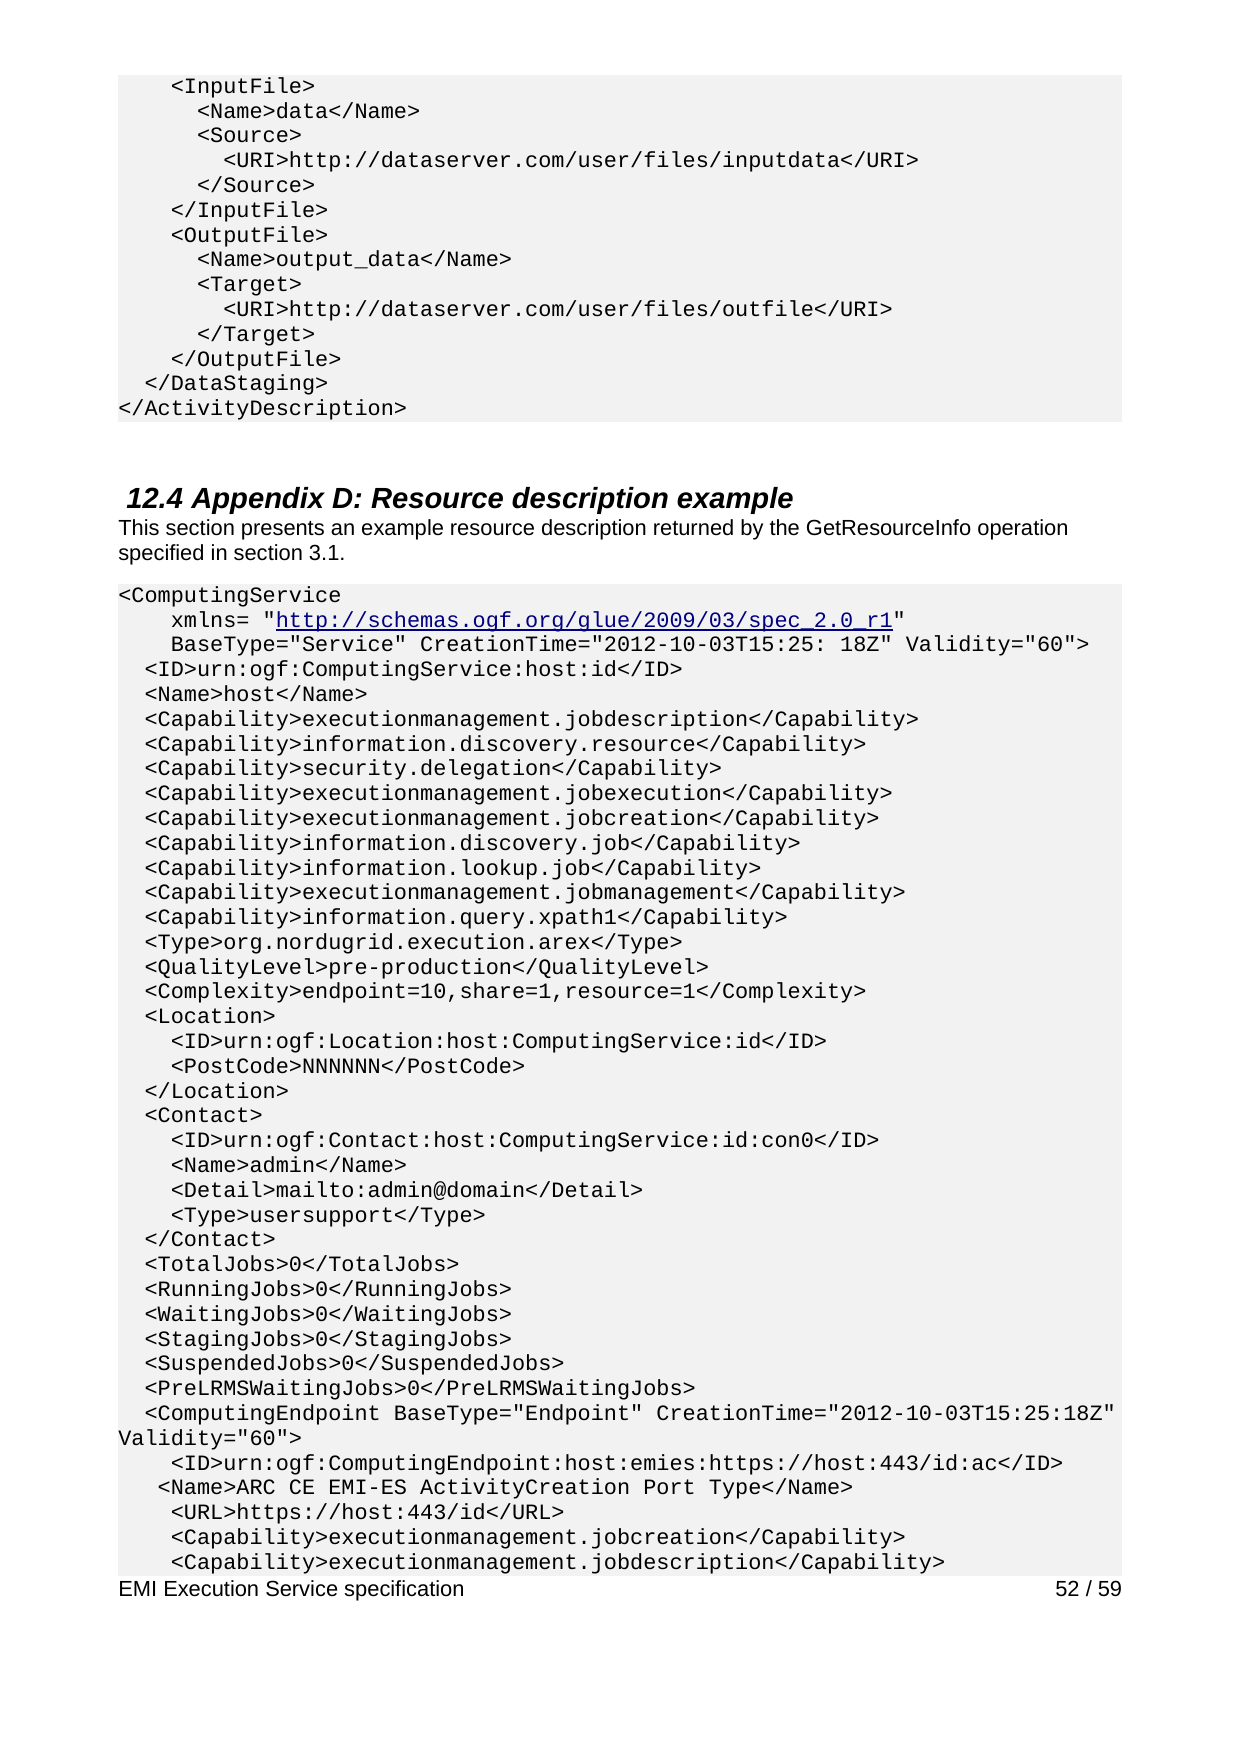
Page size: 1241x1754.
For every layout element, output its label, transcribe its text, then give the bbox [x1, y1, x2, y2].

text BaseType="Service" CreationTime="2012-10-03T15:25: 18Z" Validity="60"> [118, 633, 1122, 658]
text This section presents an example resource description returned by the GetResourceInfo operation specified in section 3.1. [118, 515, 1122, 565]
text <Capability>executionmanagement.jobcreation</Capability> [118, 807, 1122, 832]
text </ActivityDescription> [118, 397, 1122, 422]
text <PostCode>NNNNNN</PostCode> [118, 1055, 1122, 1080]
subtitle Appendix D: Resource description example [118, 481, 1122, 515]
text <Complexity>endpoint=10,share=1,resource=1</Complexity> [118, 981, 1122, 1005]
text <Capability>information.query.xpath1</Capability> [118, 906, 1122, 931]
text <TotalJobs>0</TotalJobs> [118, 1253, 1122, 1278]
text <OutputFile> [118, 224, 1122, 248]
text <RunningJobs>0</RunningJobs> [118, 1278, 1122, 1303]
text <Capability>security.delegation</Capability> [118, 757, 1122, 782]
text </InputFile> [118, 199, 1122, 224]
text <PreLRMSWaitingJobs>0</PreLRMSWaitingJobs> [118, 1377, 1122, 1402]
text <Capability>executionmanagement.jobcreation</Capability> [118, 1526, 1122, 1551]
text <Detail>mailto:admin@domain</Detail> [118, 1179, 1122, 1204]
text <ComputingEndpoint BaseType="Endpoint" CreationTime="2012-10-03T15:25:18Z" Validity="60"> [118, 1402, 1122, 1452]
text <ID>urn:ogf:Location:host:ComputingService:id</ID> [118, 1030, 1122, 1055]
text <InputFile> [118, 75, 1122, 100]
text <Source> [118, 124, 1122, 149]
text <Capability>information.discovery.resource</Capability> [118, 733, 1122, 757]
text <Name>host</Name> [118, 683, 1122, 708]
text </DataStaging> [118, 372, 1122, 397]
text <Capability>executionmanagement.jobmanagement</Capability> [118, 881, 1122, 906]
text </OutputFile> [118, 348, 1122, 372]
text </Target> [118, 323, 1122, 348]
text <Type>usersupport</Type> [118, 1204, 1122, 1228]
text <Type>org.nordugrid.execution.arex</Type> [118, 931, 1122, 956]
text xmlns= "http://schemas.ogf.org/glue/2009/03/spec_2.0_r1" [118, 609, 1122, 633]
text <Name>data</Name> [118, 100, 1122, 124]
text <Capability>executionmanagement.jobdescription</Capability> [118, 708, 1122, 733]
text <Name>output_data</Name> [118, 248, 1122, 273]
text <URL>https://host:443/id</URL> [118, 1501, 1122, 1526]
text <WaitingJobs>0</WaitingJobs> [118, 1303, 1122, 1328]
text <Capability>executionmanagement.jobdescription</Capability> [118, 1551, 1122, 1576]
text <Location> [118, 1005, 1122, 1030]
text </Contact> [118, 1228, 1122, 1253]
text <QualityLevel>pre-production</QualityLevel> [118, 956, 1122, 981]
text <Capability>information.lookup.job</Capability> [118, 857, 1122, 881]
text <SuspendedJobs>0</SuspendedJobs> [118, 1352, 1122, 1377]
text <Target> [118, 273, 1122, 298]
text <URI>http://dataserver.com/user/files/inputdata</URI> [118, 149, 1122, 174]
text <Name>admin</Name> [118, 1154, 1122, 1179]
text <Capability>executionmanagement.jobexecution</Capability> [118, 782, 1122, 807]
text </Location> [118, 1080, 1122, 1104]
text <StagingJobs>0</StagingJobs> [118, 1328, 1122, 1352]
text <ComputingService [118, 584, 1122, 609]
text <ID>urn:ogf:ComputingService:host:id</ID> [118, 658, 1122, 683]
text <ID>urn:ogf:Contact:host:ComputingService:id:con0</ID> [118, 1129, 1122, 1154]
text <Capability>information.discovery.job</Capability> [118, 832, 1122, 857]
text <ID>urn:ogf:ComputingEndpoint:host:emies:https://host:443/id:ac</ID> [118, 1452, 1122, 1476]
text <Name>ARC CE EMI-ES ActivityCreation Port Type</Name> [118, 1476, 1122, 1501]
text <Contact> [118, 1104, 1122, 1129]
text <URI>http://dataserver.com/user/files/outfile</URI> [118, 298, 1122, 323]
text </Source> [118, 174, 1122, 199]
